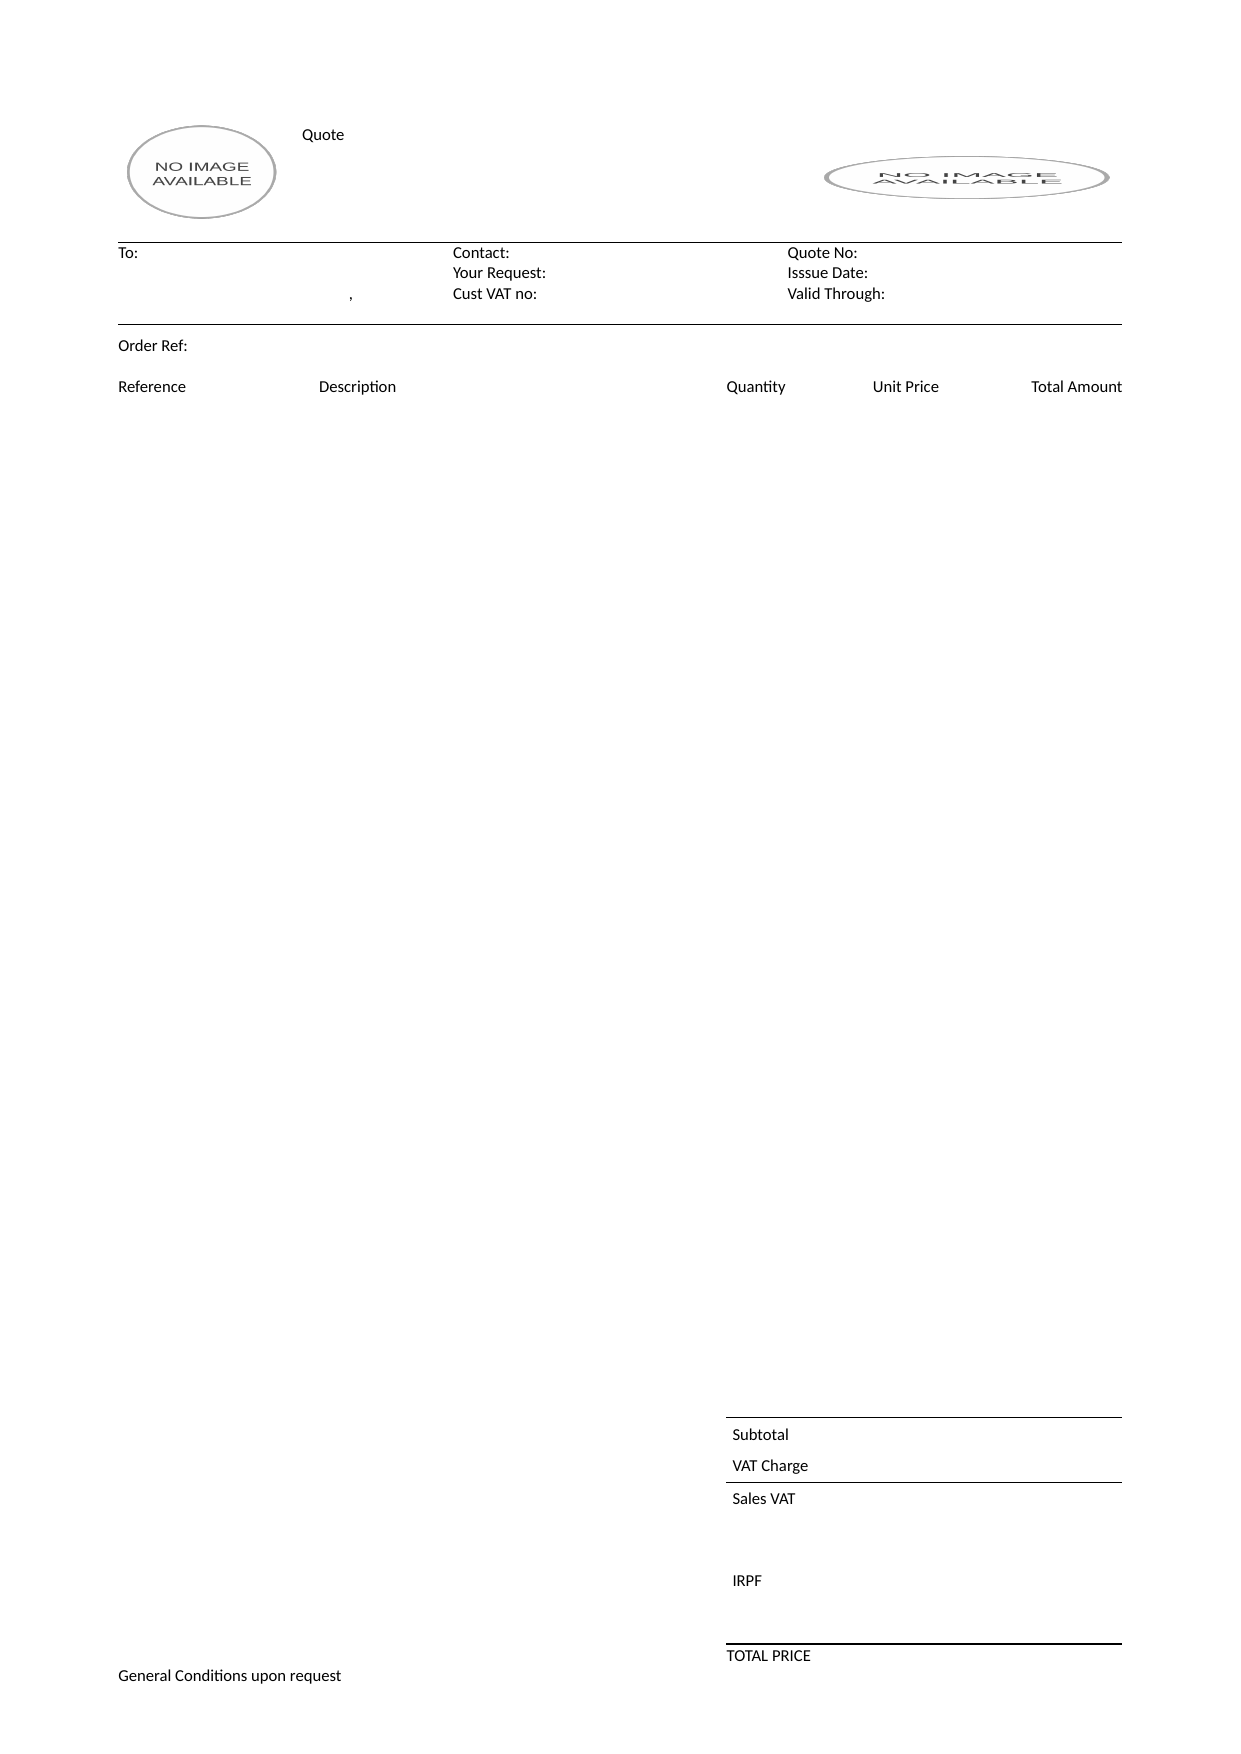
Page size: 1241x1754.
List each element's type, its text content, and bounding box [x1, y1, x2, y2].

table_cell [118, 1515, 319, 1565]
table_cell <$Quote.Date> [888, 263, 1122, 283]
table_cell <$BillTo.PostalCode>, <$BillTo.City> [219, 283, 453, 303]
table_header [118, 1417, 319, 1450]
text Order Ref: <$Quote.Description> [118, 335, 1122, 356]
table_cell [118, 1565, 319, 1605]
table_cell <$Quote.GrandTotal> [939, 1645, 1122, 1665]
table_cell <@end> [726, 1605, 939, 1643]
table_cell [553, 303, 787, 323]
table_header Subtotal [726, 1418, 939, 1450]
table_cell [319, 1482, 726, 1514]
table_cell [319, 1515, 726, 1565]
table_cell [118, 303, 218, 323]
table_cell <$Quote.VatRate> [939, 1450, 1122, 1482]
table_header <$Quote.Number> [888, 243, 1122, 263]
table_header Quote [296, 118, 811, 230]
table_cell Cust VAT no: [453, 283, 553, 303]
table_cell [319, 1450, 726, 1482]
table_cell Valid Through: [788, 283, 888, 303]
table_header Total Amount [939, 376, 1122, 396]
table_header [118, 118, 296, 230]
table_header Contact: [453, 243, 553, 263]
table_cell IRPF [726, 1565, 939, 1605]
table_cell General Conditions upon request <$TakenBy.Name> [118, 1665, 1122, 1686]
table_cell TOTAL PRICE [726, 1645, 939, 1665]
table_cell [888, 303, 1122, 323]
table_cell [118, 1450, 319, 1482]
table_cell [118, 263, 218, 283]
table_cell <@end> [118, 457, 1122, 478]
table_cell [319, 1565, 726, 1605]
table_cell Isssue Date: [788, 263, 888, 283]
picture [816, 155, 1117, 200]
table_cell <@for item QuoteItems> [118, 396, 1122, 417]
table_cell [118, 1605, 319, 1643]
table_header [319, 1417, 726, 1450]
table_cell [118, 283, 218, 303]
table_cell [939, 1515, 1122, 1565]
table_cell Your Request: [453, 263, 553, 283]
table_cell [319, 1643, 726, 1665]
table_cell <$item.TotalAmount> [939, 417, 1122, 457]
table_cell <@IF Quote.PrintIrpf> [726, 1515, 939, 1565]
table_cell <$item.Product><$item.Description><$item.Details> <$item.Comment> [319, 417, 726, 457]
table_header To: [118, 243, 218, 263]
table_cell <$Request.Number> [553, 263, 787, 283]
table_cell <$BillTo.Country> [219, 303, 453, 323]
table_cell <$BillTo.Address><$BillTo.Email> [219, 263, 453, 283]
table_cell <$Quote.ValidThroughDate> [888, 283, 1122, 303]
table_header Description [319, 376, 726, 396]
picture [123, 123, 280, 221]
table_cell VAT Charge [726, 1450, 939, 1482]
table_cell [939, 1605, 1122, 1643]
table_cell <$item.Quantity> [726, 417, 821, 457]
table_cell Sales VAT [726, 1483, 939, 1514]
table_cell <$item.Price> [821, 417, 939, 457]
table_header <$Receiver.Contact> [553, 243, 787, 263]
table_header Quote No: [788, 243, 888, 263]
table_header <$Quote.TotalExVat> [939, 1418, 1122, 1450]
table_cell [788, 303, 888, 323]
table_cell <$Quote.TotalVat> [939, 1483, 1122, 1514]
table_header Quantity [726, 376, 821, 396]
table_cell [118, 1482, 319, 1514]
table_header Reference [118, 376, 319, 396]
table_cell <$Receiver.TaxId> [553, 283, 787, 303]
table_header <$Quote.Number> [811, 118, 1122, 150]
table_header Unit Price [821, 376, 939, 396]
table_cell [453, 303, 553, 323]
table_cell [319, 1605, 726, 1643]
table_cell <$Quote.TotalIrpf> [939, 1565, 1122, 1605]
table_cell [811, 150, 1122, 230]
table_header <$Receiver.Name> [219, 243, 453, 263]
table_cell [118, 1643, 319, 1665]
table_cell <$item.Reference> [118, 417, 319, 457]
